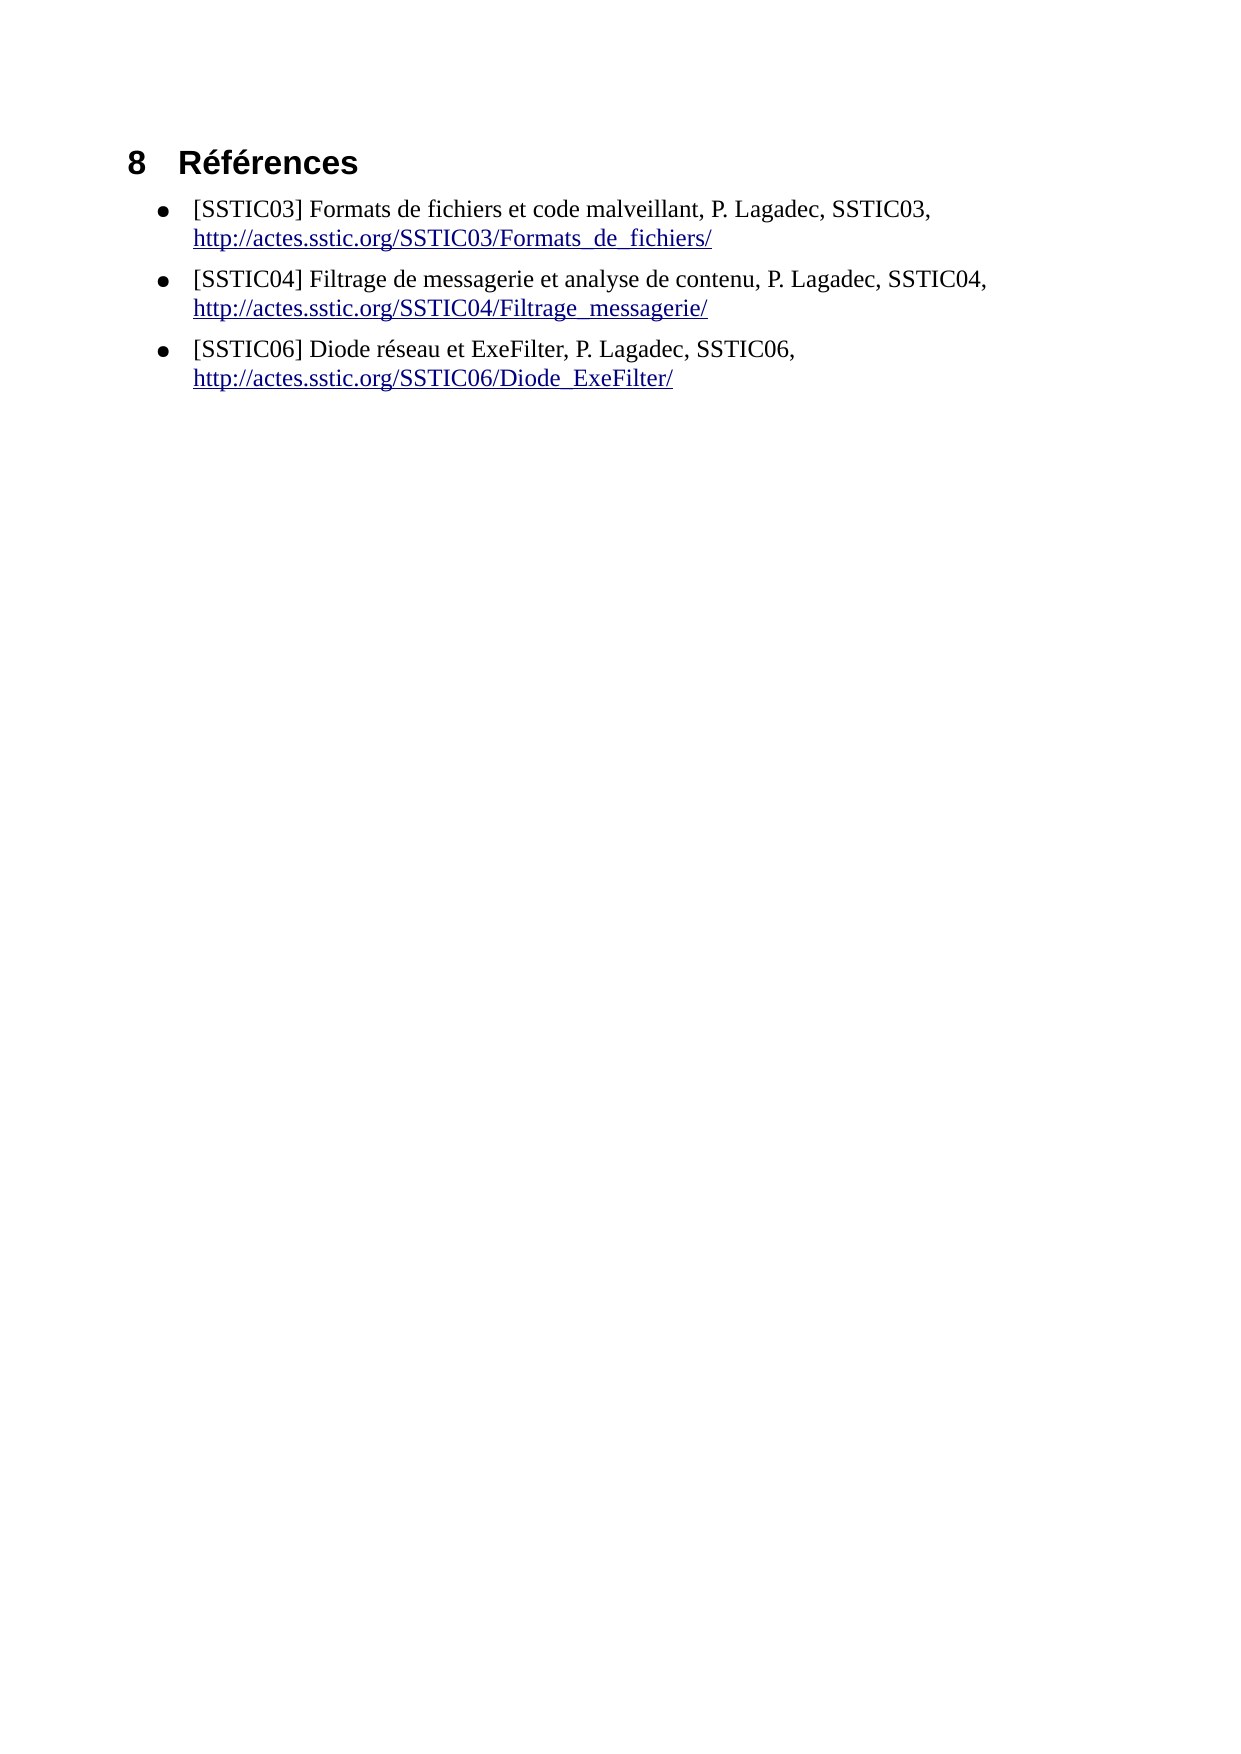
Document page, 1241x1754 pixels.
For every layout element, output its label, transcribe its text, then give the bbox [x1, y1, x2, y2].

list [SSTIC03] Formats de fichiers et code malveillant, P. Lagadec, SSTIC03, http://actes.sstic.org/SSTIC03/Formats_de_fichiers/ [156, 194, 1122, 252]
subtitle Références [118, 143, 1122, 182]
list [SSTIC04] Filtrage de messagerie et analyse de contenu, P. Lagadec, SSTIC04, http://actes.sstic.org/SSTIC04/Filtrage_messagerie/ [156, 264, 1122, 322]
list [SSTIC06] Diode réseau et ExeFilter, P. Lagadec, SSTIC06, http://actes.sstic.org/SSTIC06/Diode_ExeFilter/ [156, 334, 1122, 392]
